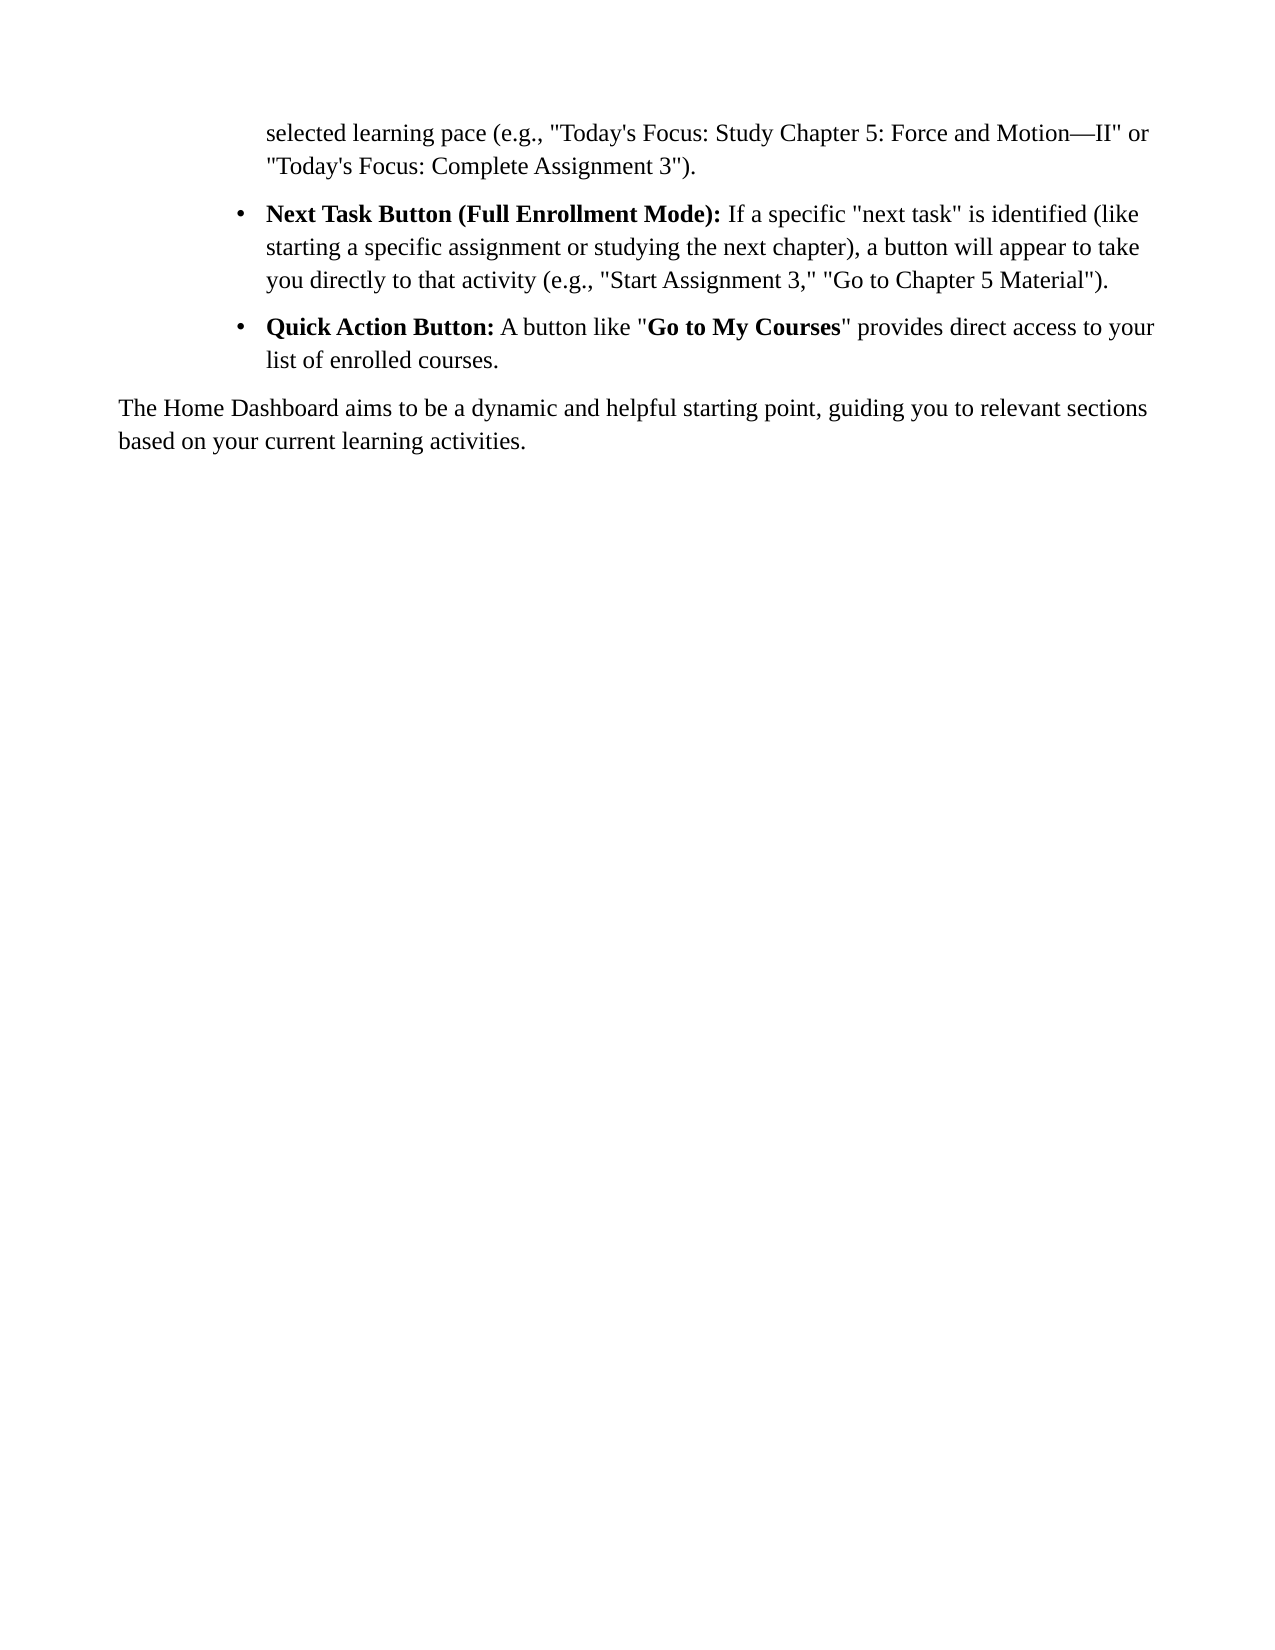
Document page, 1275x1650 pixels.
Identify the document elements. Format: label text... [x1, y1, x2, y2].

list Next Task Button (Full Enrollment Mode): If a specific "next task" is identified (like starting a specific assignment or studying the next chapter), a button will appear to take you directly to that activity (e.g., "Start Assignment 3," "Go to Chapter 5 Material"). [236, 199, 1157, 293]
list Quick Action Button: A button like "Go to My Courses" provides direct access to your list of enrolled courses. [236, 312, 1157, 374]
list selected learning pace (e.g., "Today's Focus: Study Chapter 5: Force and Motion—II" or "Today's Focus: Complete Assignment 3"). [236, 118, 1157, 180]
text The Home Dashboard aims to be a dynamic and helpful starting point, guiding you to relevant sections based on your current learning activities. [118, 393, 1157, 455]
